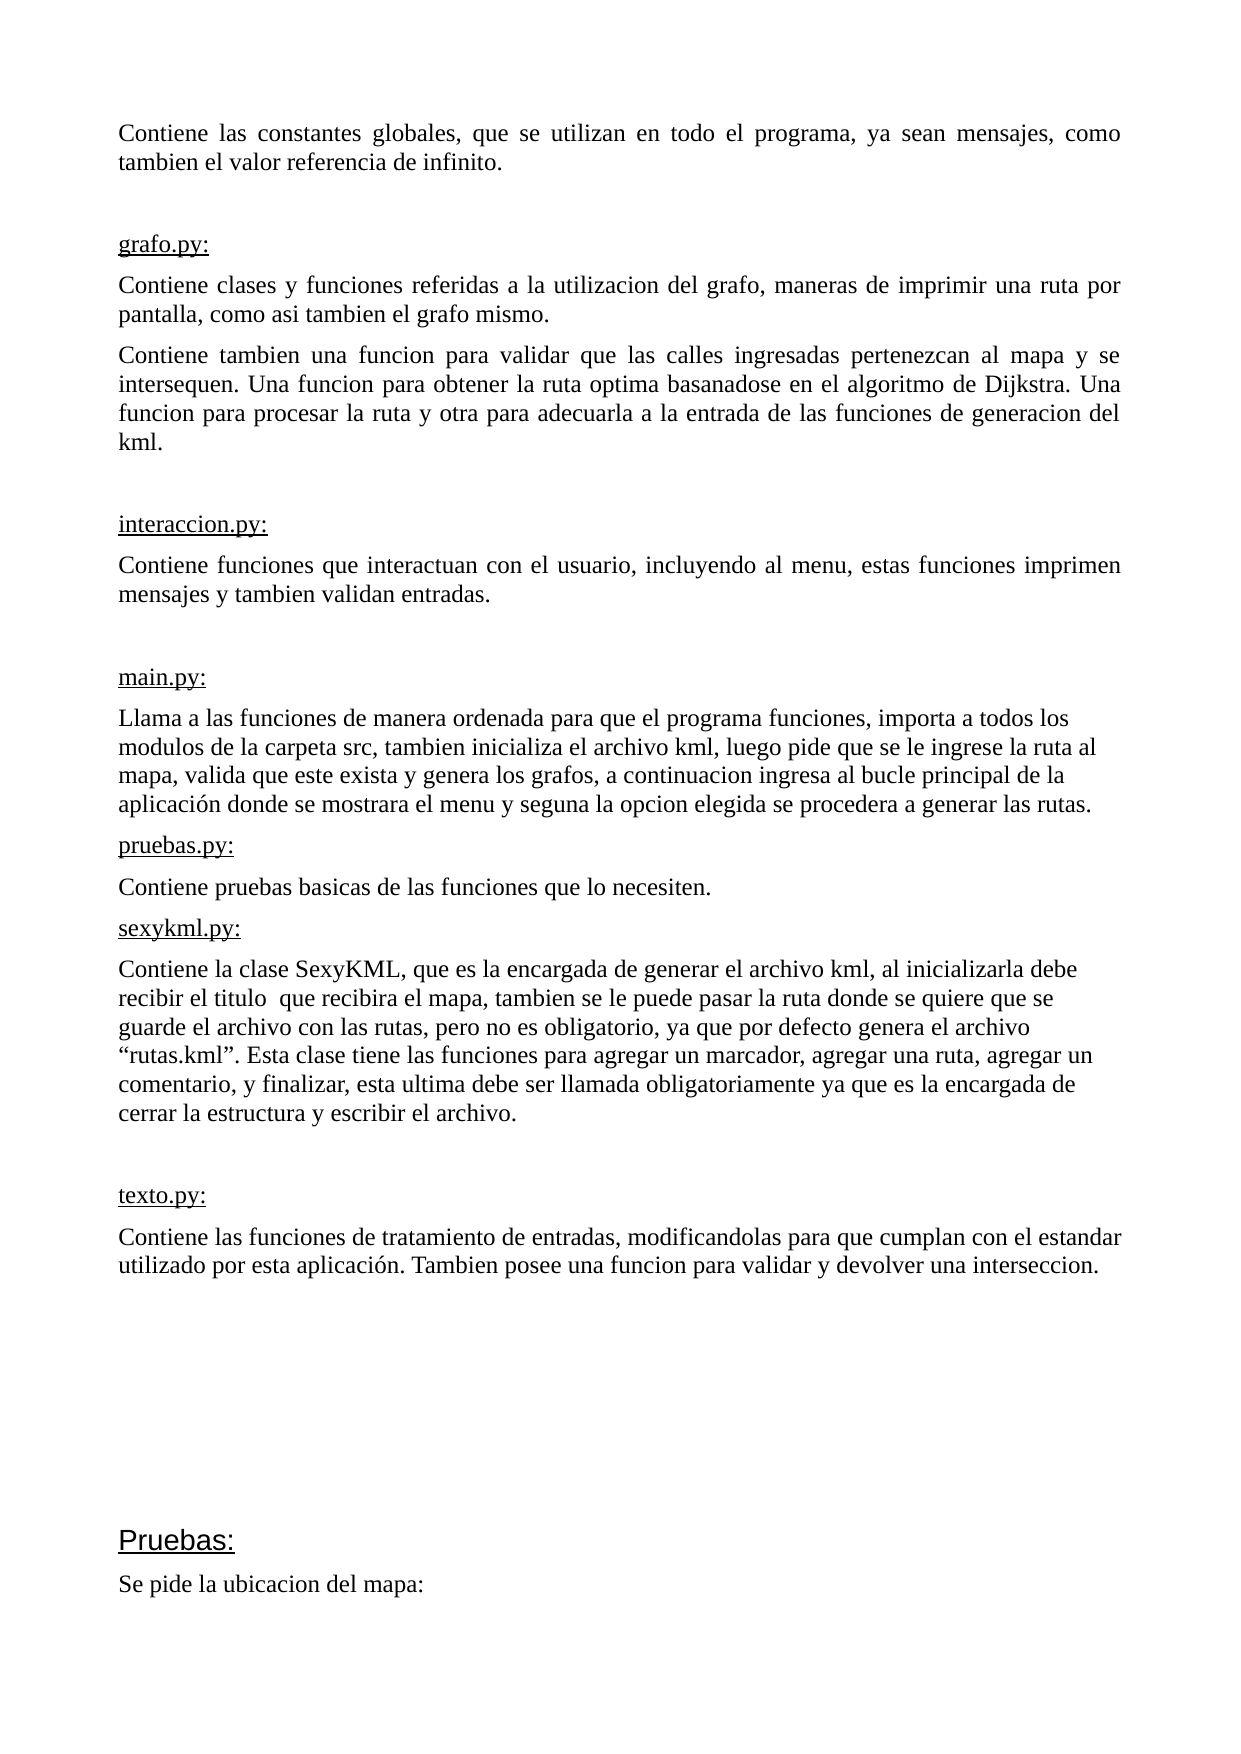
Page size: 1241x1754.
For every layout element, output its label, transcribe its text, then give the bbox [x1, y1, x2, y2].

subtitle Pruebas: [118, 1523, 1122, 1557]
text Contiene las funciones de tratamiento de entradas, modificandolas para que cumplan con el estandar utilizado por esta aplicación. Tambien posee una funcion para validar y devolver una interseccion. [118, 1222, 1122, 1279]
text Contiene clases y funciones referidas a la utilizacion del grafo, maneras de imprimir una ruta por pantalla, como asi tambien el grafo mismo. [118, 271, 1122, 328]
text interaccion.py: [118, 509, 1122, 538]
text Contiene funciones que interactuan con el usuario, incluyendo al menu, estas funciones imprimen mensajes y tambien validan entradas. [118, 551, 1122, 608]
text sexykml.py: [118, 913, 1122, 942]
text Contiene las constantes globales, que se utilizan en todo el programa, ya sean mensajes, como tambien el valor referencia de infinito. [118, 118, 1122, 176]
text Se pide la ubicacion del mapa: [118, 1569, 1122, 1598]
text pruebas.py: [118, 831, 1122, 859]
text main.py: [118, 662, 1122, 691]
text grafo.py: [118, 229, 1122, 258]
text Contiene tambien una funcion para validar que las calles ingresadas pertenezcan al mapa y se intersequen. Una funcion para obtener la ruta optima basanadose en el algoritmo de Dijkstra. Una funcion para procesar la ruta y otra para adecuarla a la entrada de las funciones de generacion del kml. [118, 341, 1122, 456]
text texto.py: [118, 1181, 1122, 1209]
text Llama a las funciones de manera ordenada para que el programa funciones, importa a todos los modulos de la carpeta src, tambien inicializa el archivo kml, luego pide que se le ingrese la ruta al mapa, valida que este exista y genera los grafos, a continuacion ingresa al bucle principal de la aplicación donde se mostrara el menu y seguna la opcion elegida se procedera a generar las rutas. [118, 703, 1122, 818]
text Contiene la clase SexyKML, que es la encargada de generar el archivo kml, al inicializarla debe recibir el titulo que recibira el mapa, tambien se le puede pasar la ruta donde se quiere que se guarde el archivo con las rutas, pero no es obligatorio, ya que por defecto genera el archivo “rutas.kml”. Esta clase tiene las funciones para agregar un marcador, agregar una ruta, agregar un comentario, y finalizar, esta ultima debe ser llamada obligatoriamente ya que es la encargada de cerrar la estructura y escribir el archivo. [118, 954, 1122, 1127]
text Contiene pruebas basicas de las funciones que lo necesiten. [118, 872, 1122, 901]
